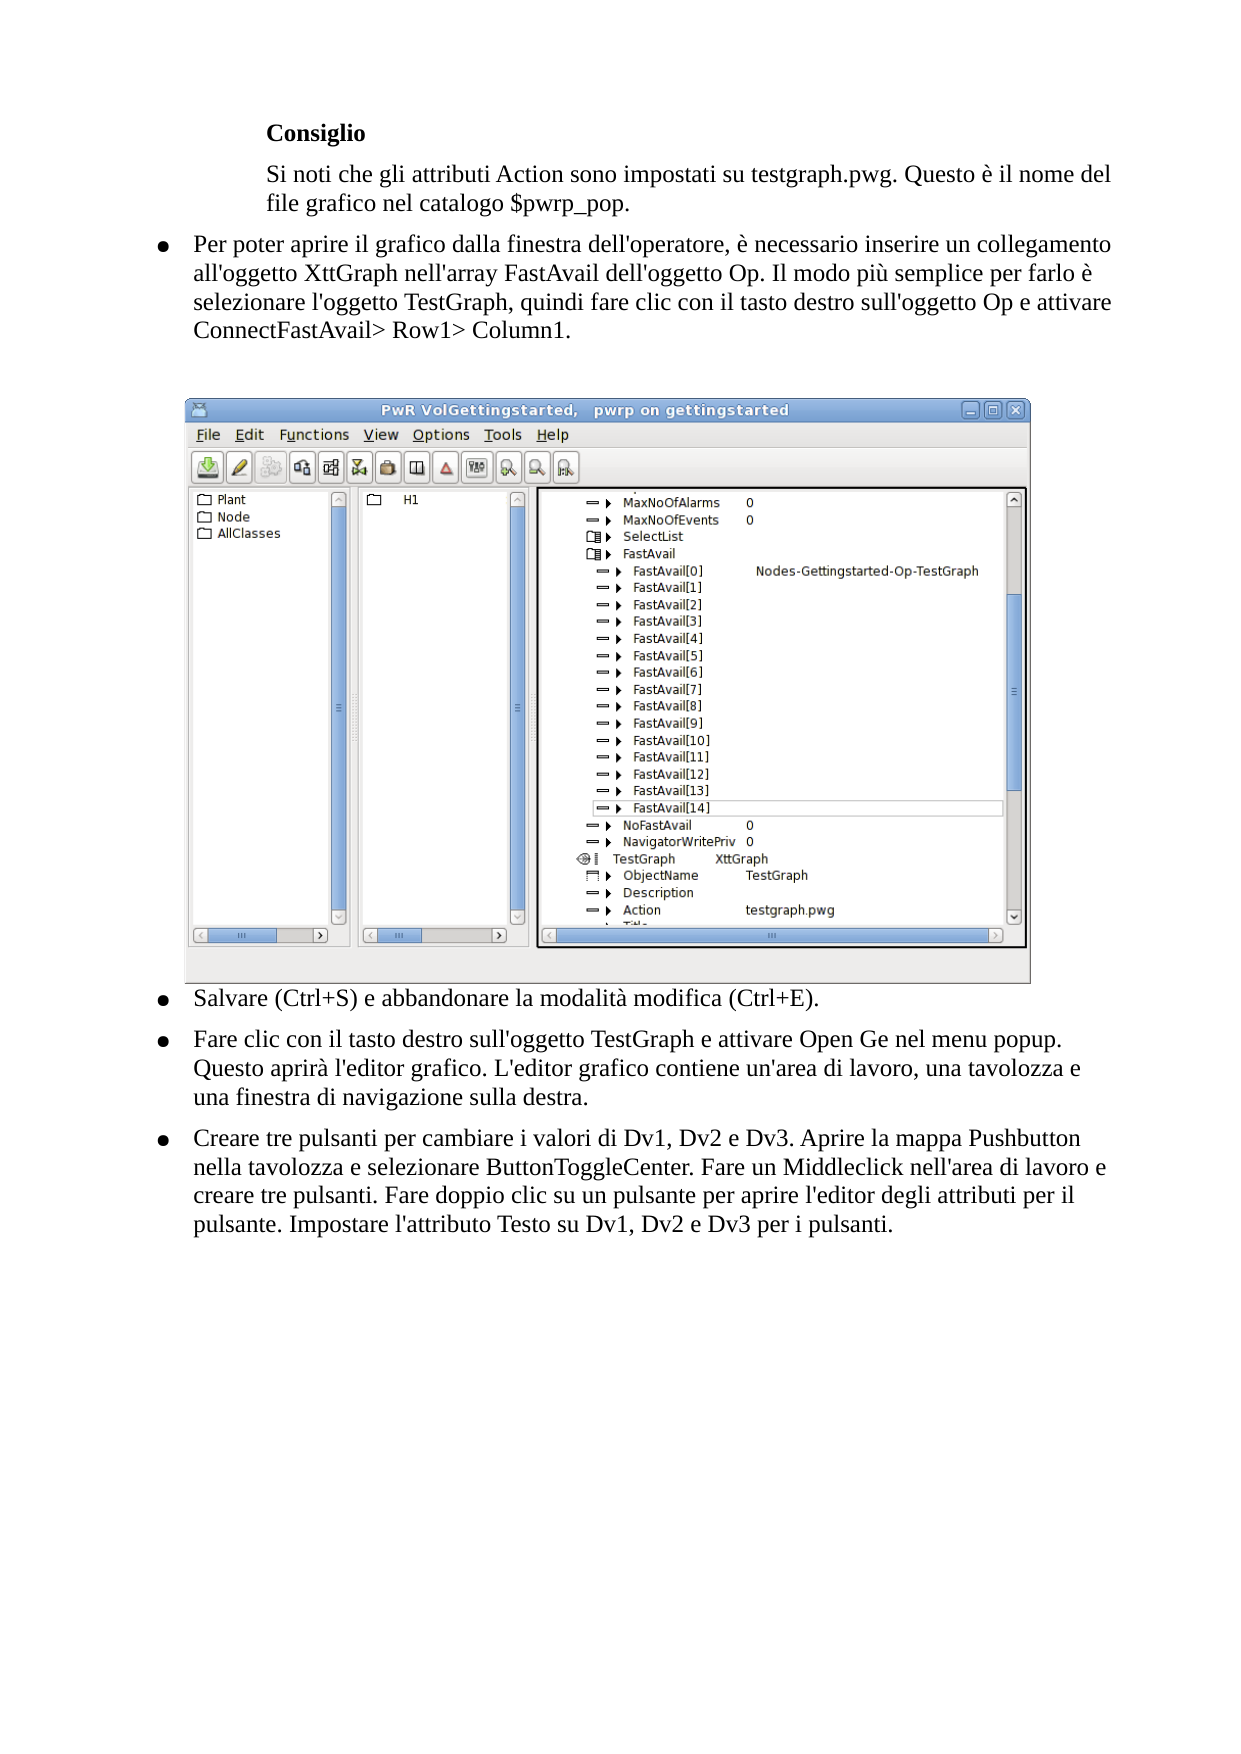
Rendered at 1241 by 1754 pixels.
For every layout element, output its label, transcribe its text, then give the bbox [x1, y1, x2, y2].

text Si noti che gli attributi Action sono impostati su testgraph.pwg. Questo è il nome del file grafico nel catalogo $pwrp_pop. [266, 159, 1122, 217]
list Creare tre pulsanti per cambiare i valori di Dv1, Dv2 e Dv3. Aprire la mappa Pushbutton nella tavolozza e selezionare ButtonToggleCenter. Fare un Middleclick nell'area di lavoro e creare tre pulsanti. Fare doppio clic su un pulsante per aprire l'editor degli attributi per il pulsante. Impostare l'attributo Testo su Dv1, Dv2 e Dv3 per i pulsanti. [156, 1123, 1122, 1238]
list Salvare (Ctrl+S) e abbandonare la modalità modifica (Ctrl+E). [156, 398, 1122, 1012]
text Consiglio [266, 118, 1122, 147]
picture [184, 398, 1031, 984]
list Fare clic con il tasto destro sull'oggetto TestGraph e attivare Open Ge nel menu popup. Questo aprirà l'editor grafico. L'editor grafico contiene un'area di lavoro, una tavolozza e una finestra di navigazione sulla destra. [156, 1024, 1122, 1111]
list Per poter aprire il grafico dalla finestra dell'operatore, è necessario inserire un collegamento all'oggetto XttGraph nell'array FastAvail dell'oggetto Op. Il modo più semplice per farlo è selezionare l'oggetto TestGraph, quindi fare clic con il tasto destro sull'oggetto Op e attivare ConnectFastAvail> Row1> Column1. [156, 229, 1122, 344]
